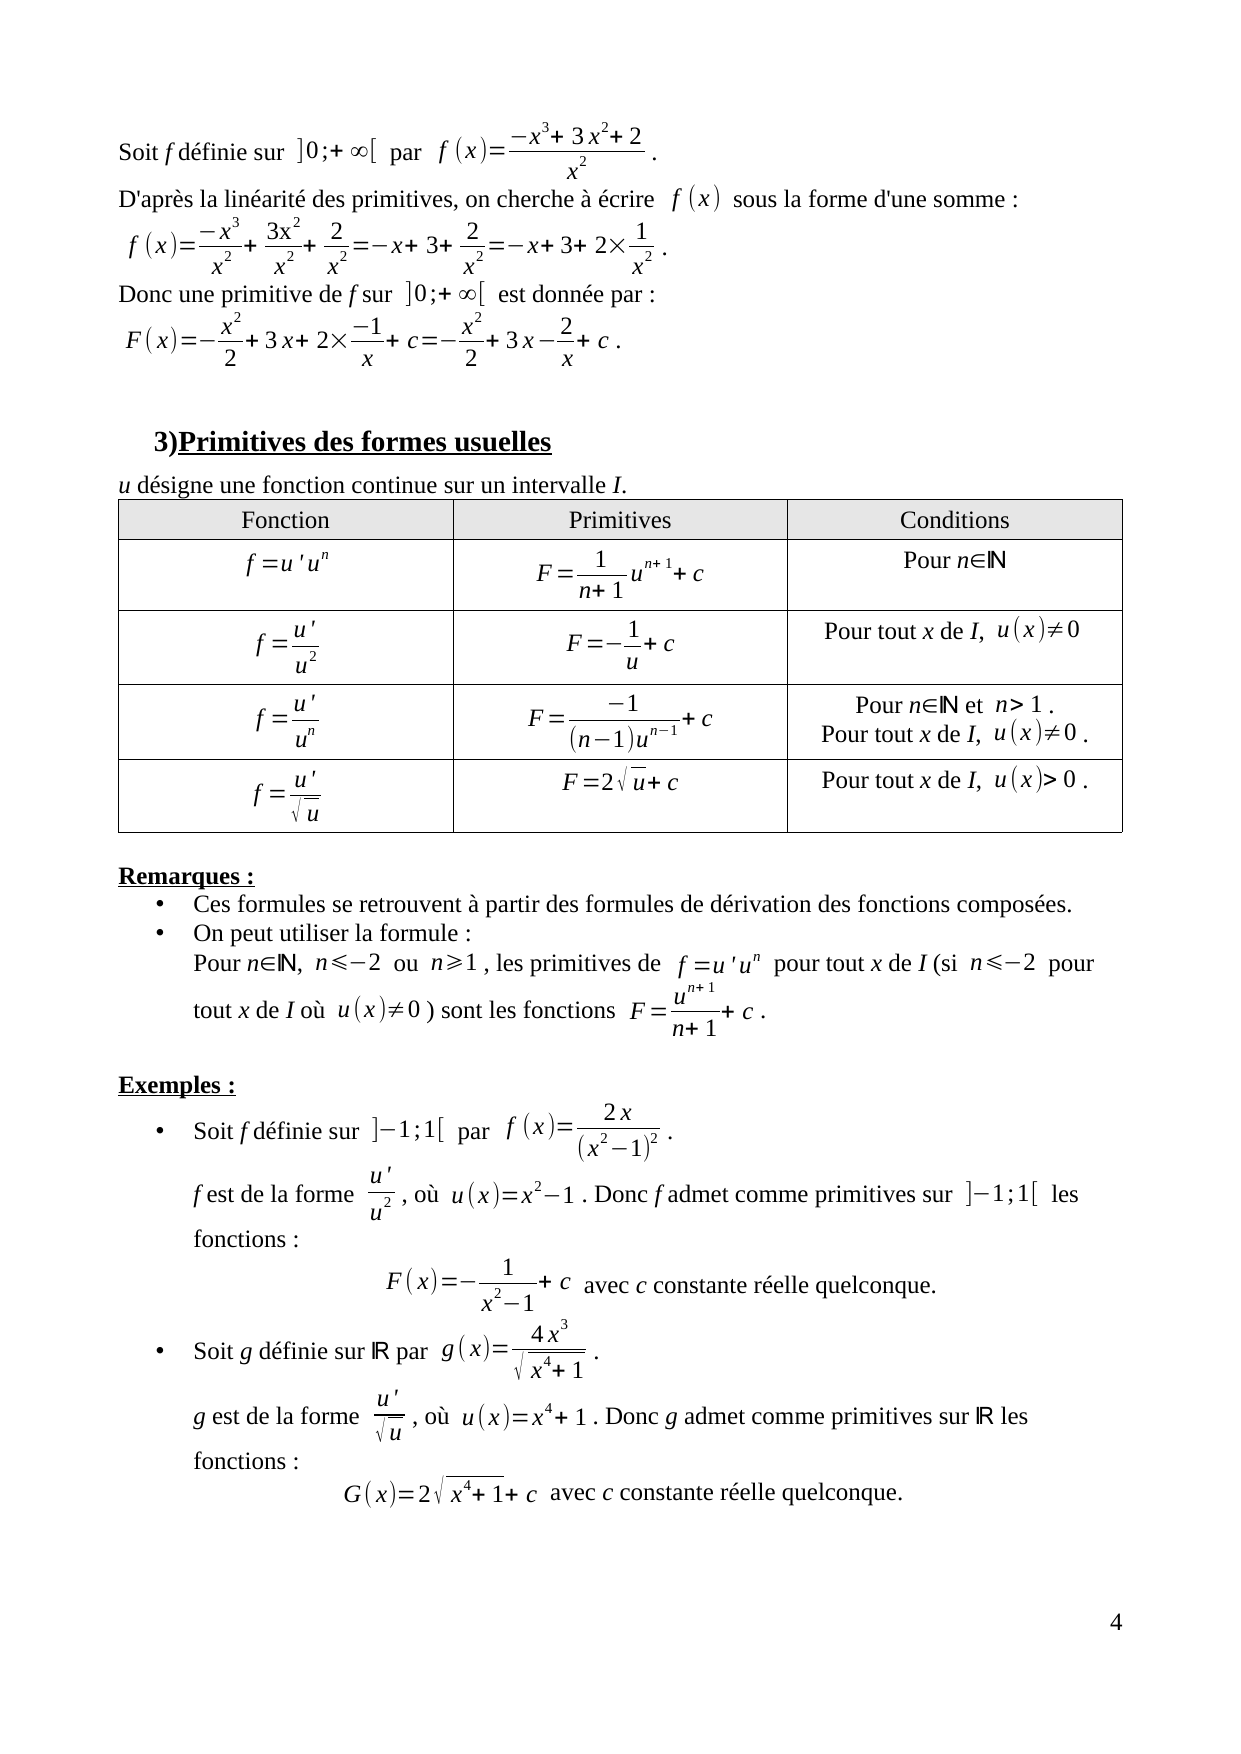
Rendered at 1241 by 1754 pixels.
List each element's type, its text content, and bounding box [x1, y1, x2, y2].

list Soit f définie sur par . [156, 1098, 1122, 1162]
table_header Fonction [119, 500, 453, 539]
text avec c constante réelle quelconque. [118, 1474, 1122, 1509]
text . [118, 213, 1122, 279]
list Pour n∈ℕ, ou , les primitives de pour tout x de I (si pour tout x de I où ) sont les fonctions . [156, 947, 1122, 1041]
table_cell [454, 685, 787, 759]
table_cell Pour n∈ℕ et . Pour tout x de I, . [788, 685, 1122, 759]
table_cell Pour tout x de I, [788, 611, 1122, 684]
text Exemples : [118, 1070, 1122, 1098]
text . [118, 308, 1122, 371]
text Remarques : [118, 861, 1122, 889]
table_cell Pour n∈ℕ [788, 540, 1122, 610]
table_cell [454, 540, 787, 610]
list Soit g définie sur ℝ par . [156, 1316, 1122, 1384]
table_cell [119, 611, 453, 684]
table_header Primitives [454, 500, 787, 539]
text Donc une primitive de f sur est donnée par : [118, 279, 1122, 308]
list On peut utiliser la formule : [156, 918, 1122, 947]
list avec c constante réelle quelconque. [156, 1253, 1122, 1316]
list Ces formules se retrouvent à partir des formules de dérivation des fonctions composées. [156, 889, 1122, 918]
list f est de la forme , où . Donc f admet comme primitives sur les fonctions : [156, 1162, 1122, 1253]
list g est de la forme , où . Donc g admet comme primitives sur ℝ les fonctions : [156, 1384, 1122, 1474]
text D'après la linéarité des primitives, on cherche à écrire sous la forme d'une somme : [118, 184, 1122, 213]
table_cell [454, 611, 787, 684]
text u désigne une fonction continue sur un intervalle I. [118, 470, 1122, 499]
table_cell Pour tout x de I, . [788, 760, 1122, 832]
table_cell [119, 760, 453, 832]
table_cell [119, 540, 453, 610]
table_header Conditions [788, 500, 1122, 539]
table_cell [454, 760, 787, 832]
subtitle Primitives des formes usuelles [153, 424, 1122, 458]
text Soit f définie sur par . [118, 118, 1122, 184]
table_cell [119, 685, 453, 759]
